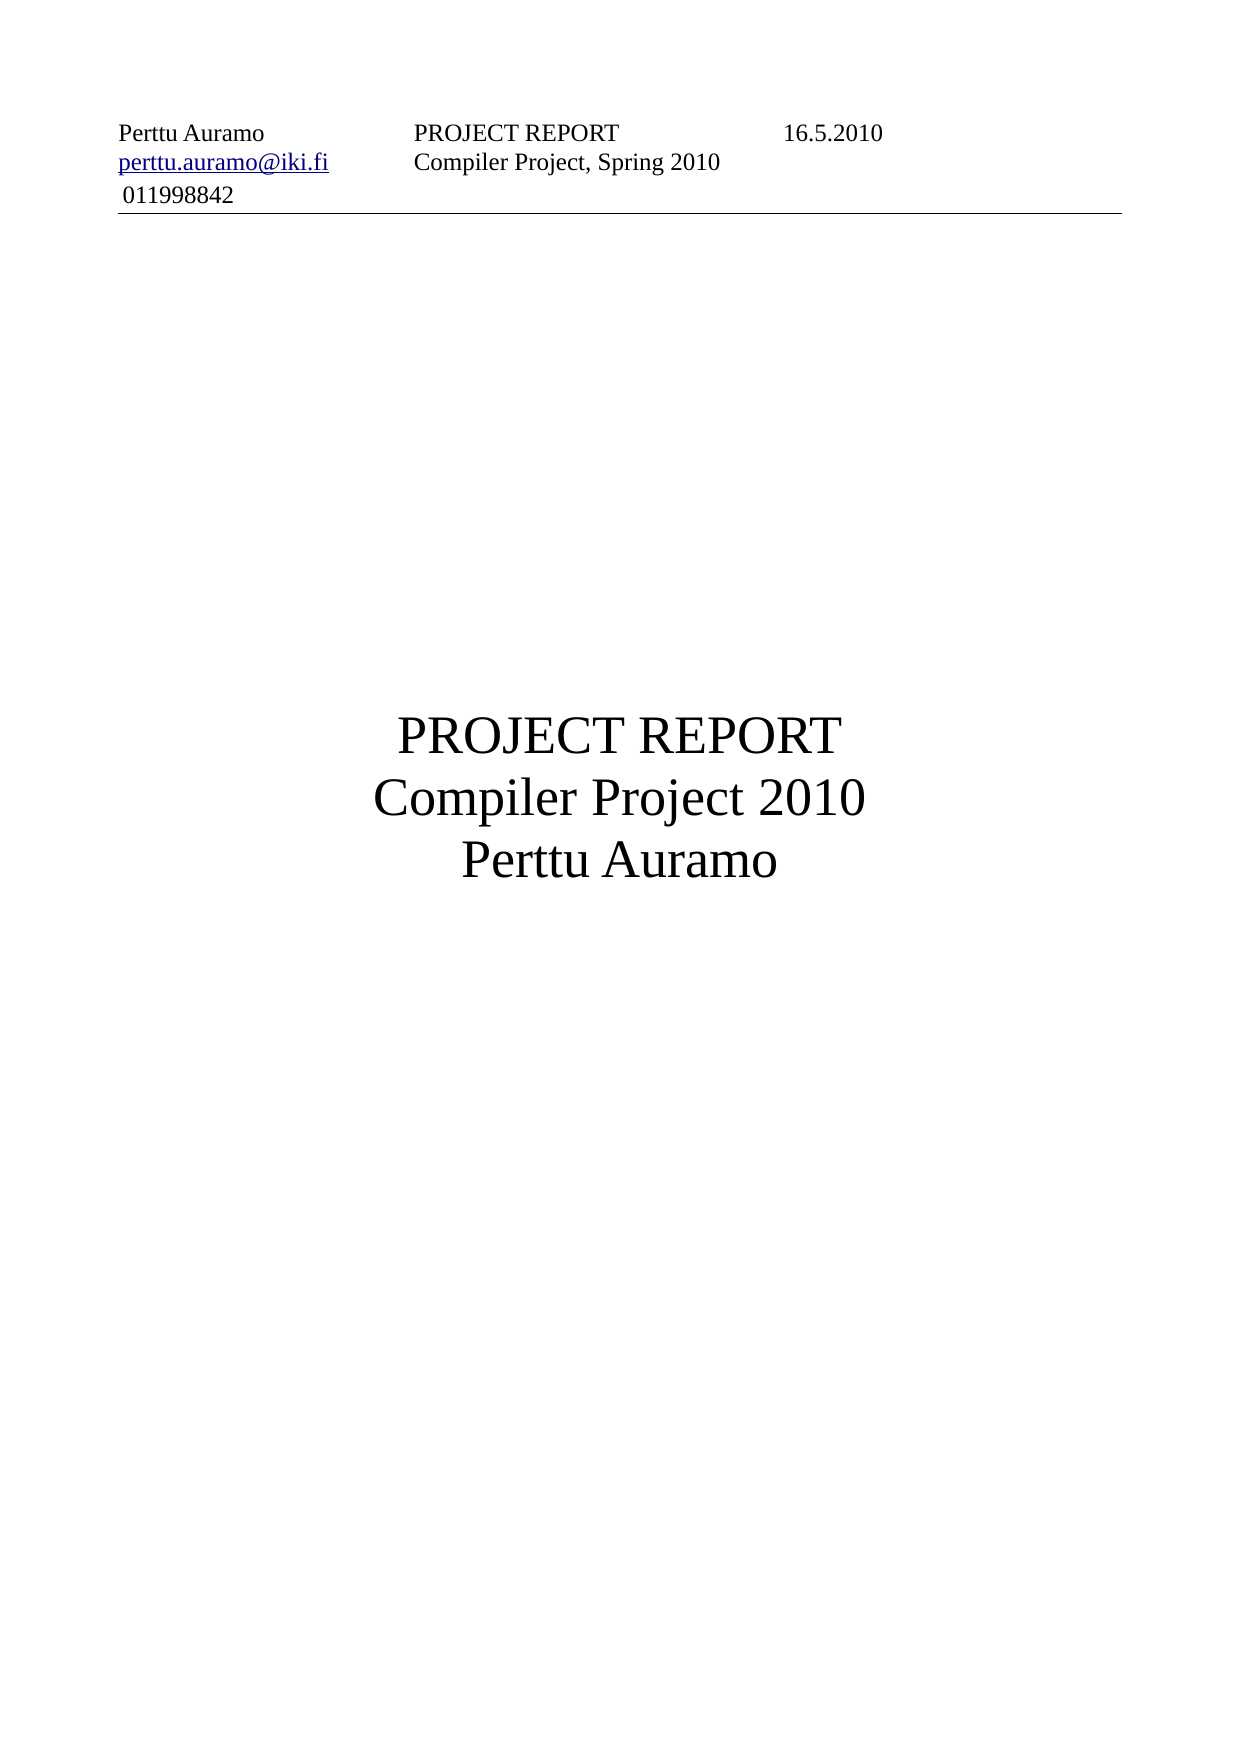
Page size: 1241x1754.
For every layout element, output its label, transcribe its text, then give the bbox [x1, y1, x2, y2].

text PROJECT REPORT [118, 703, 1122, 765]
text Perttu Auramo [118, 827, 1122, 889]
text Compiler Project 2010 [118, 765, 1122, 827]
